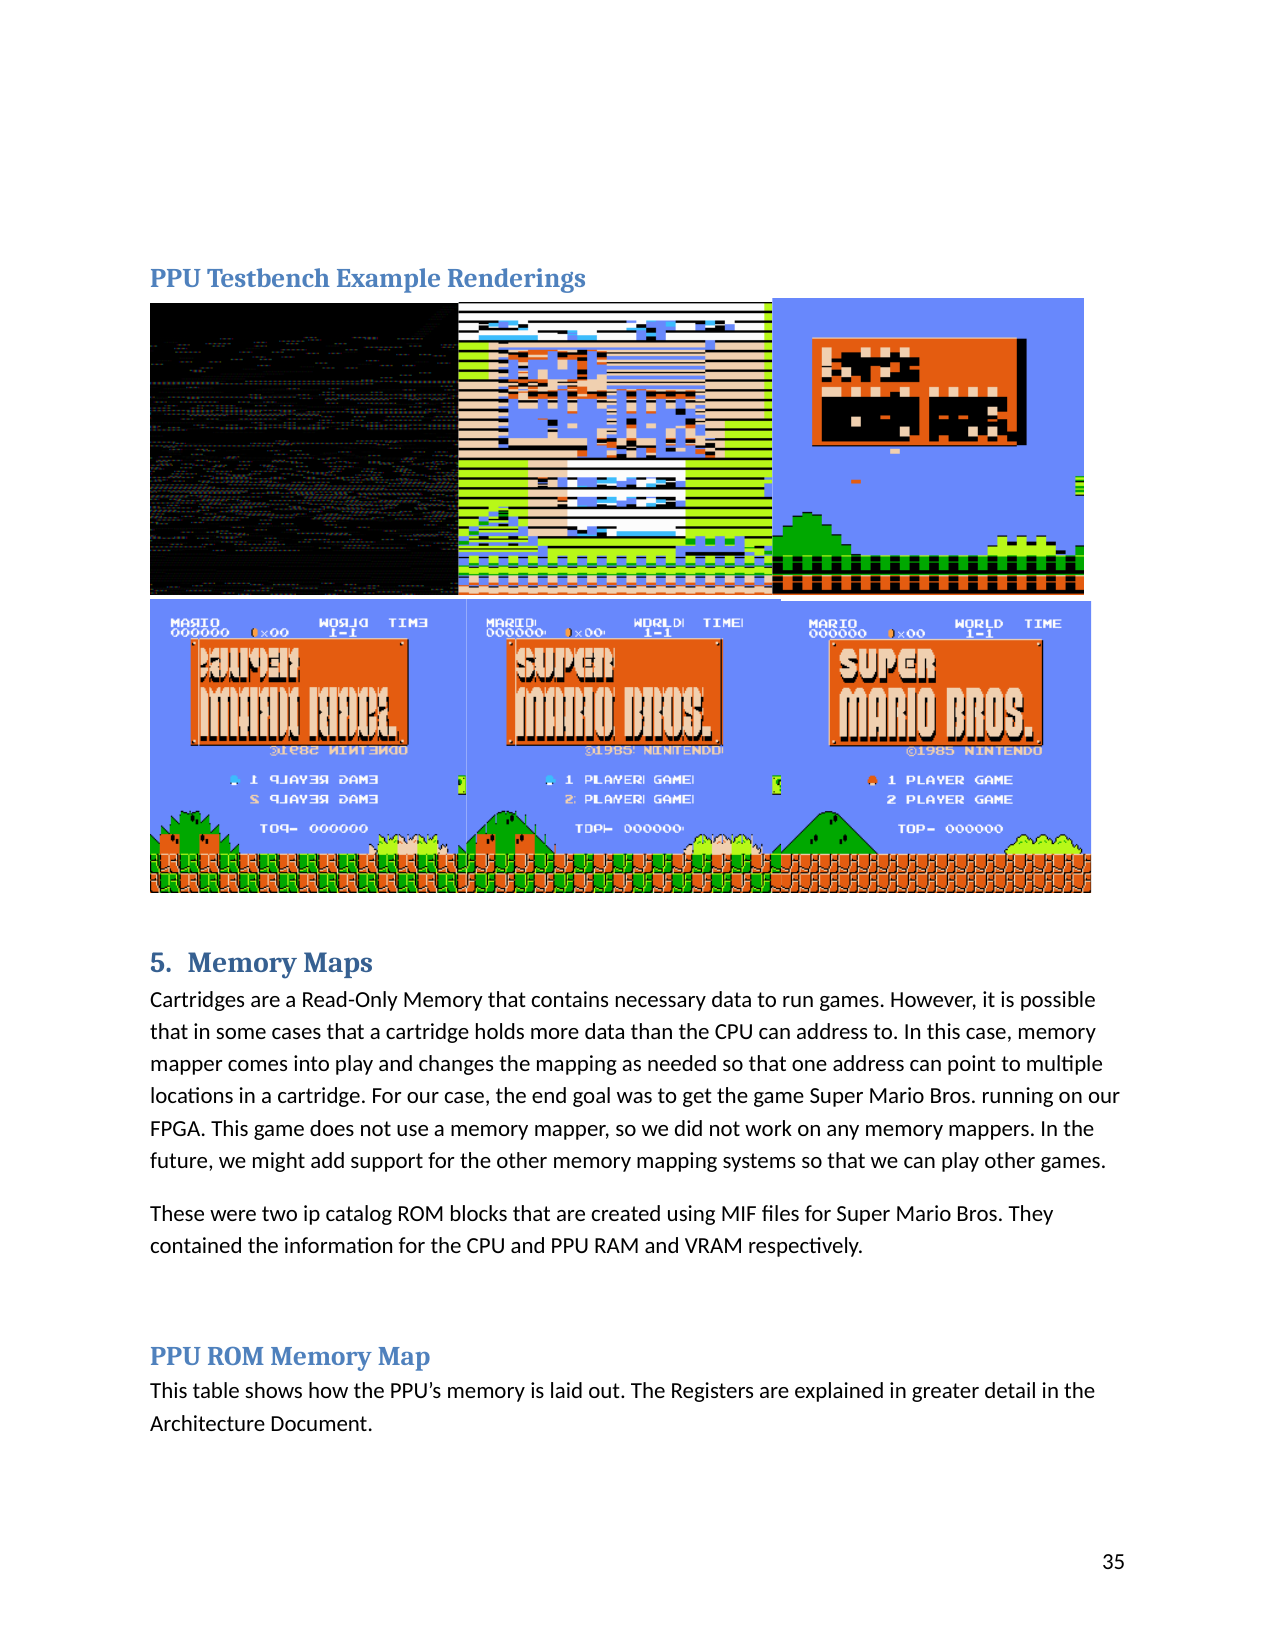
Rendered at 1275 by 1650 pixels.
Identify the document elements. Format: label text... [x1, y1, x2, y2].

text Cartridges are a Read-Only Memory that contains necessary data to run games. However, it is possible that in some cases that a cartridge holds more data than the CPU can address to. In this case, memory mapper comes into play and changes the mapping as needed so that one address can point to multiple locations in a cartridge. For our case, the end goal was to get the game Super Mario Bros. running on our FPGA. This game does not use a memory mapper, so we did not work on any memory mappers. In the future, we might add support for the other memory mapping systems so that we can play other games. [150, 985, 1125, 1174]
subtitle PPU Testbench Example Renderings [150, 263, 1125, 294]
text This table shows how the PPU’s memory is laid out. The Registers are explained in greater detail in the Architecture Document. [150, 1377, 1125, 1437]
subtitle PPU ROM Memory Map [150, 1341, 1125, 1372]
picture [150, 599, 1092, 893]
subtitle Memory Maps [150, 947, 1125, 980]
text These were two ip catalog ROM blocks that are created using MIF files for Super Mario Bros. They contained the information for the CPU and PPU RAM and VRAM respectively. [150, 1199, 1125, 1259]
picture [150, 298, 1084, 595]
